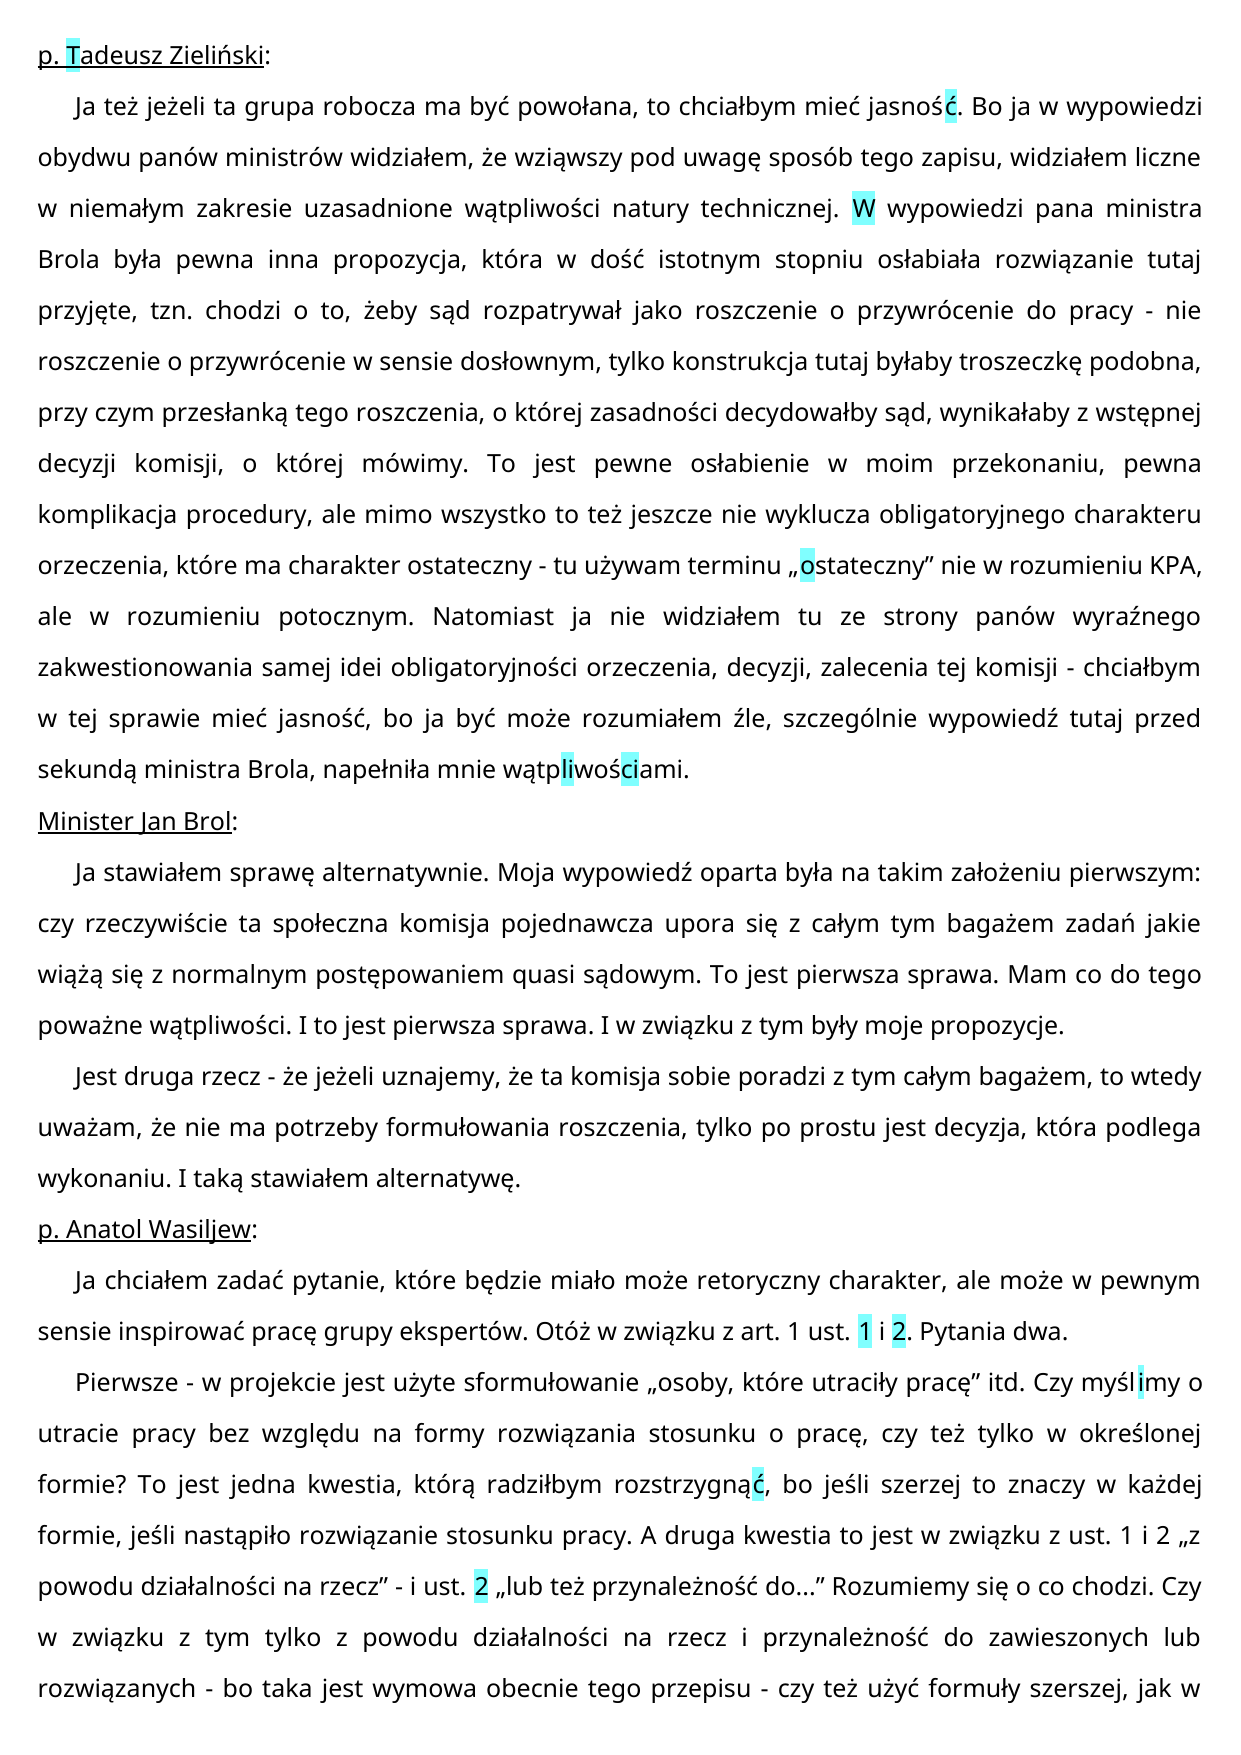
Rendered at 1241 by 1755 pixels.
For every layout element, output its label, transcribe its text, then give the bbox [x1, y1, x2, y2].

text p. Anatol Wasiljew: [37, 1211, 1203, 1246]
text Pierwsze - w projekcie jest użyte sformułowanie „osoby, które utraciły pracę” itd. Czy myślimy o utracie pracy bez względu na formy rozwiązania stosunku o pracę, czy też tylko w określonej formie? To jest jedna kwestia, którą radziłbym rozstrzygnąć, bo jeśli szerzej to znaczy w każdej formie, jeśli nastąpiło rozwiązanie stosunku pracy. A druga kwestia to jest w związku z ust. 1 i 2 „z powodu działalności na rzecz” - i ust. 2 „lub też przynależność do...” Rozumiemy się o co chodzi. Czy w związku z tym tylko z powodu działalności na rzecz i przynależność do zawieszonych lub rozwiązanych - bo taka jest wymowa obecnie tego przepisu - czy też użyć formuły szerszej, jak w [37, 1364, 1203, 1705]
text Ja stawiałem sprawę alternatywnie. Moja wypowiedź oparta była na takim założeniu pierwszym: czy rzeczywiście ta społeczna komisja pojednawcza upora się z całym tym bagażem zadań jakie wiążą się z normalnym postępowaniem quasi sądowym. To jest pierwsza sprawa. Mam co do tego poważne wątpliwości. I to jest pierwsza sprawa. I w związku z tym były moje propozycje. [37, 854, 1203, 1041]
text Ja chciałem zadać pytanie, które będzie miało może retoryczny charakter, ale może w pewnym sensie inspirować pracę grupy ekspertów. Otóż w związku z art. 1 ust. 1 i 2. Pytania dwa. [37, 1262, 1203, 1348]
text Ja też jeżeli ta grupa robocza ma być powołana, to chciałbym mieć jasność. Bo ja w wypowiedzi obydwu panów ministrów widziałem, że wziąwszy pod uwagę sposób tego zapisu, widziałem liczne w niemałym zakresie uzasadnione wątpliwości natury technicznej. W wypowiedzi pana ministra Brola była pewna inna propozycja, która w dość istotnym stopniu osłabiała rozwiązanie tutaj przyjęte, tzn. chodzi o to, żeby sąd rozpatrywał jako roszczenie o przywrócenie do pracy - nie roszczenie o przywrócenie w sensie dosłownym, tylko konstrukcja tutaj byłaby troszeczkę podobna, przy czym przesłanką tego roszczenia, o której zasadności decydowałby sąd, wynikałaby z wstępnej decyzji komisji, o której mówimy. To jest pewne osłabienie w moim przekonaniu, pewna komplikacja procedury, ale mimo wszystko to też jeszcze nie wyklucza obligatoryjnego charakteru orzeczenia, które ma charakter ostateczny - tu używam terminu „ostateczny” nie w rozumieniu KPA, ale w rozumieniu potocznym. Natomiast ja nie widziałem tu ze strony panów wyraźnego zakwestionowania samej idei obligatoryjności orzeczenia, decyzji, zalecenia tej komisji - chciałbym w tej sprawie mieć jasność, bo ja być może rozumiałem źle, szczególnie wypowiedź tutaj przed sekundą ministra Brola, napełniła mnie wątpliwościami. [37, 88, 1203, 786]
text p. Tadeusz Zieliński: [37, 37, 1203, 72]
text Jest druga rzecz - że jeżeli uznajemy, że ta komisja sobie poradzi z tym całym bagażem, to wtedy uważam, że nie ma potrzeby formułowania roszczenia, tylko po prostu jest decyzja, która podlega wykonaniu. I taką stawiałem alternatywę. [37, 1058, 1203, 1194]
text Minister Jan Brol: [37, 803, 1203, 837]
